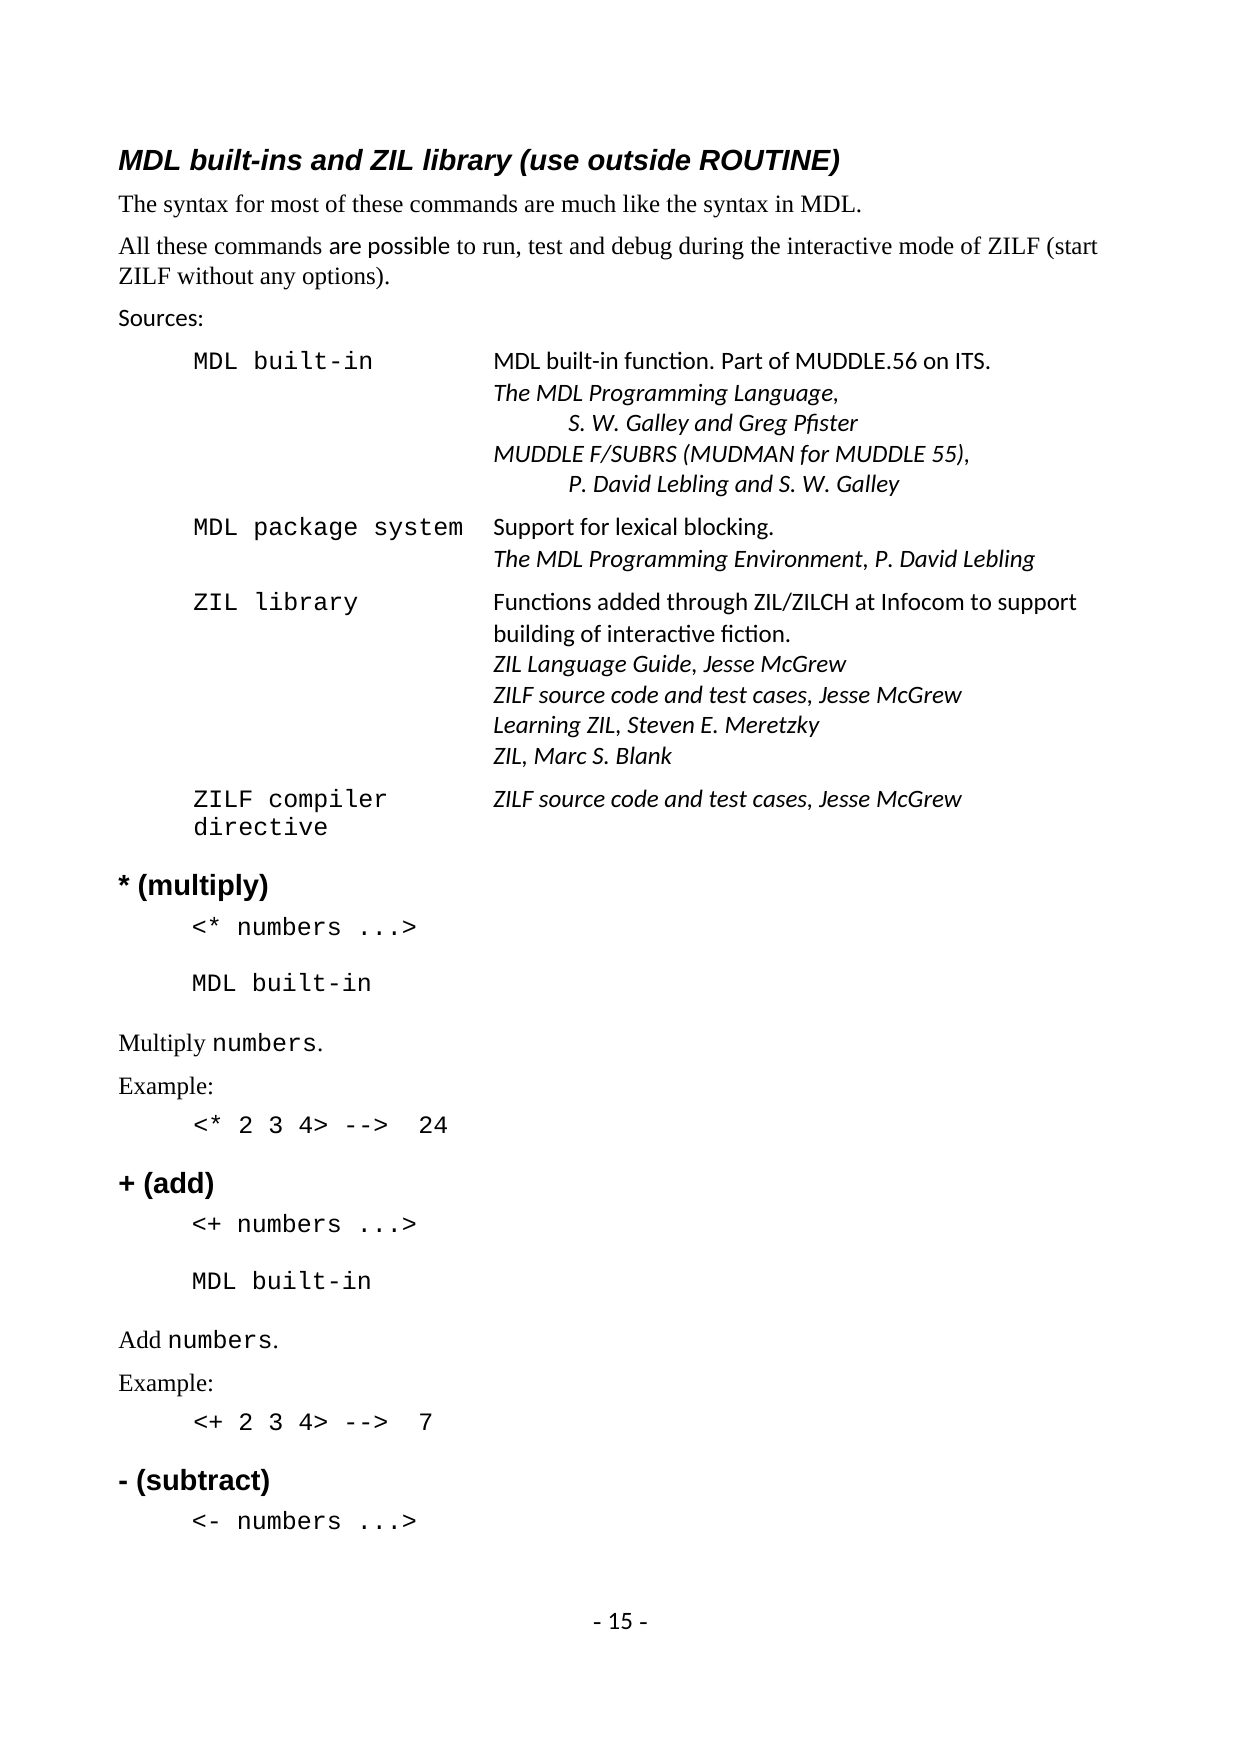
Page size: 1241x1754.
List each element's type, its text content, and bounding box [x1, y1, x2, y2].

text MDL built-in [192, 971, 1122, 999]
text ZILF compiler ZILF source code and test cases, Jesse McGrew directive [118, 783, 1122, 843]
text All these commands are possible to run, test and debug during the interactive mode of ZILF (start ZILF without any options). [118, 230, 1122, 290]
subtitle * (multiply) [43, 868, 1122, 902]
text Example: [118, 1071, 1122, 1100]
text Example: [118, 1368, 1122, 1397]
text MDL built-in [192, 1268, 1122, 1297]
text Sources: [118, 302, 1122, 333]
text <+ 2 3 4> --> 7 [118, 1409, 1122, 1438]
text The syntax for most of these commands are much like the syntax in MDL. [118, 189, 1122, 218]
text <+ numbers ...> [192, 1212, 1122, 1240]
text <- numbers ...> [192, 1509, 1122, 1537]
text Add numbers. [118, 1325, 1122, 1356]
text <* numbers ...> [192, 914, 1122, 943]
text ZIL library Functions added through ZIL/ZILCH at Infocom to support building of interactive fiction. ZIL Language Guide, Jesse McGrew ZILF source code and test cases, Jesse McGrew Learning ZIL, Steven E. Meretzky ZIL, Marc S. Blank [118, 586, 1122, 771]
subtitle - (subtract) [43, 1463, 1122, 1496]
subtitle + (add) [43, 1166, 1122, 1199]
text MDL built-in MDL built-in function. Part of MUDDLE.56 on ITS. The MDL Programming Language, S. W. Galley and Greg Pfister MUDDLE F/SUBRS (MUDMAN for MUDDLE 55), P. David Lebling and S. W. Galley [118, 345, 1122, 499]
text Multiply numbers. [118, 1028, 1122, 1058]
subtitle MDL built-ins and ZIL library (use outside ROUTINE) [118, 143, 1122, 177]
text <* 2 3 4> --> 24 [118, 1112, 1122, 1141]
text MDL package system Support for lexical blocking. The MDL Programming Environment, P. David Lebling [118, 512, 1122, 574]
